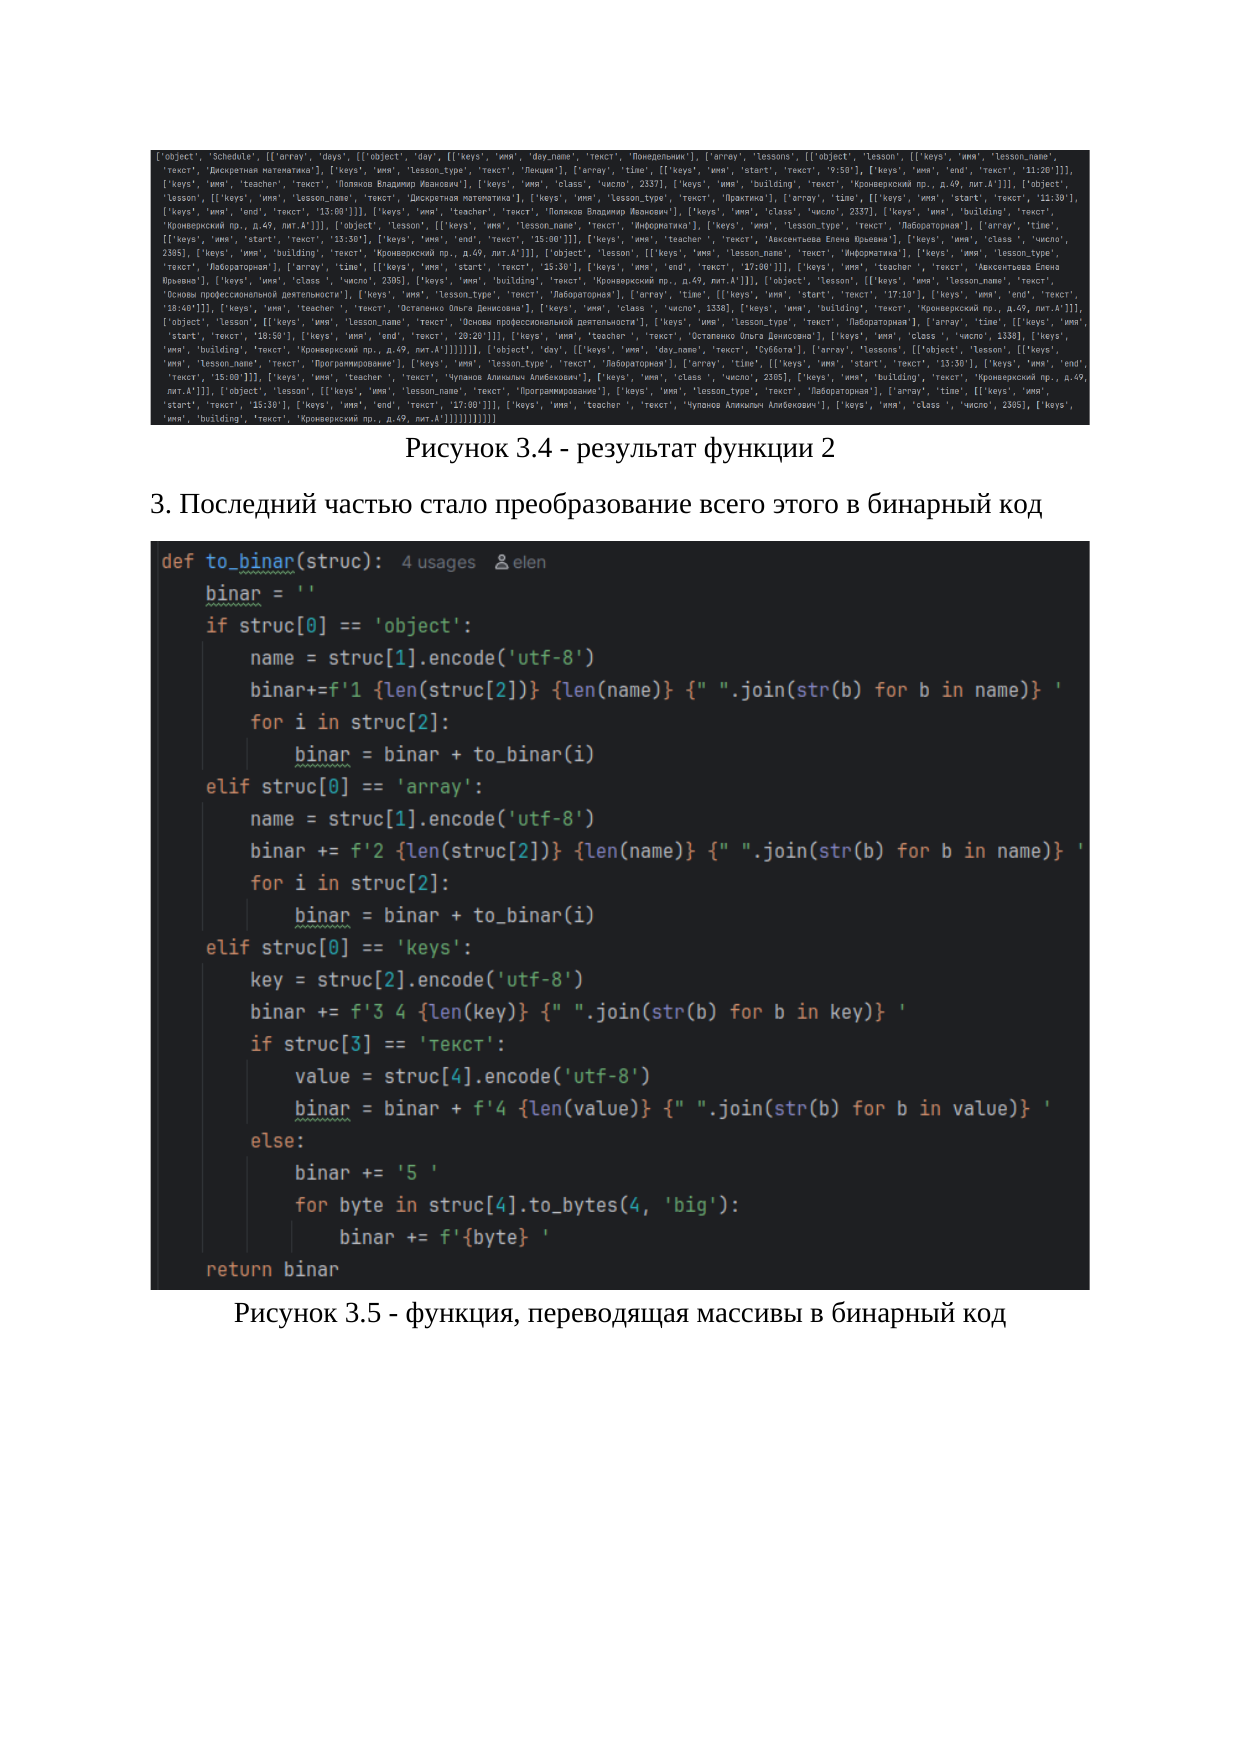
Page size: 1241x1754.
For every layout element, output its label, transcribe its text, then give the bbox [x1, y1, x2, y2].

text Рисунок 3.5 - функция, переводящая массивы в бинарный код [150, 1290, 1090, 1329]
text 3. Последний частью стало преобразование всего этого в бинарный код [150, 486, 1090, 519]
text Рисунок 3.4 - результат функции 2 [150, 425, 1090, 464]
